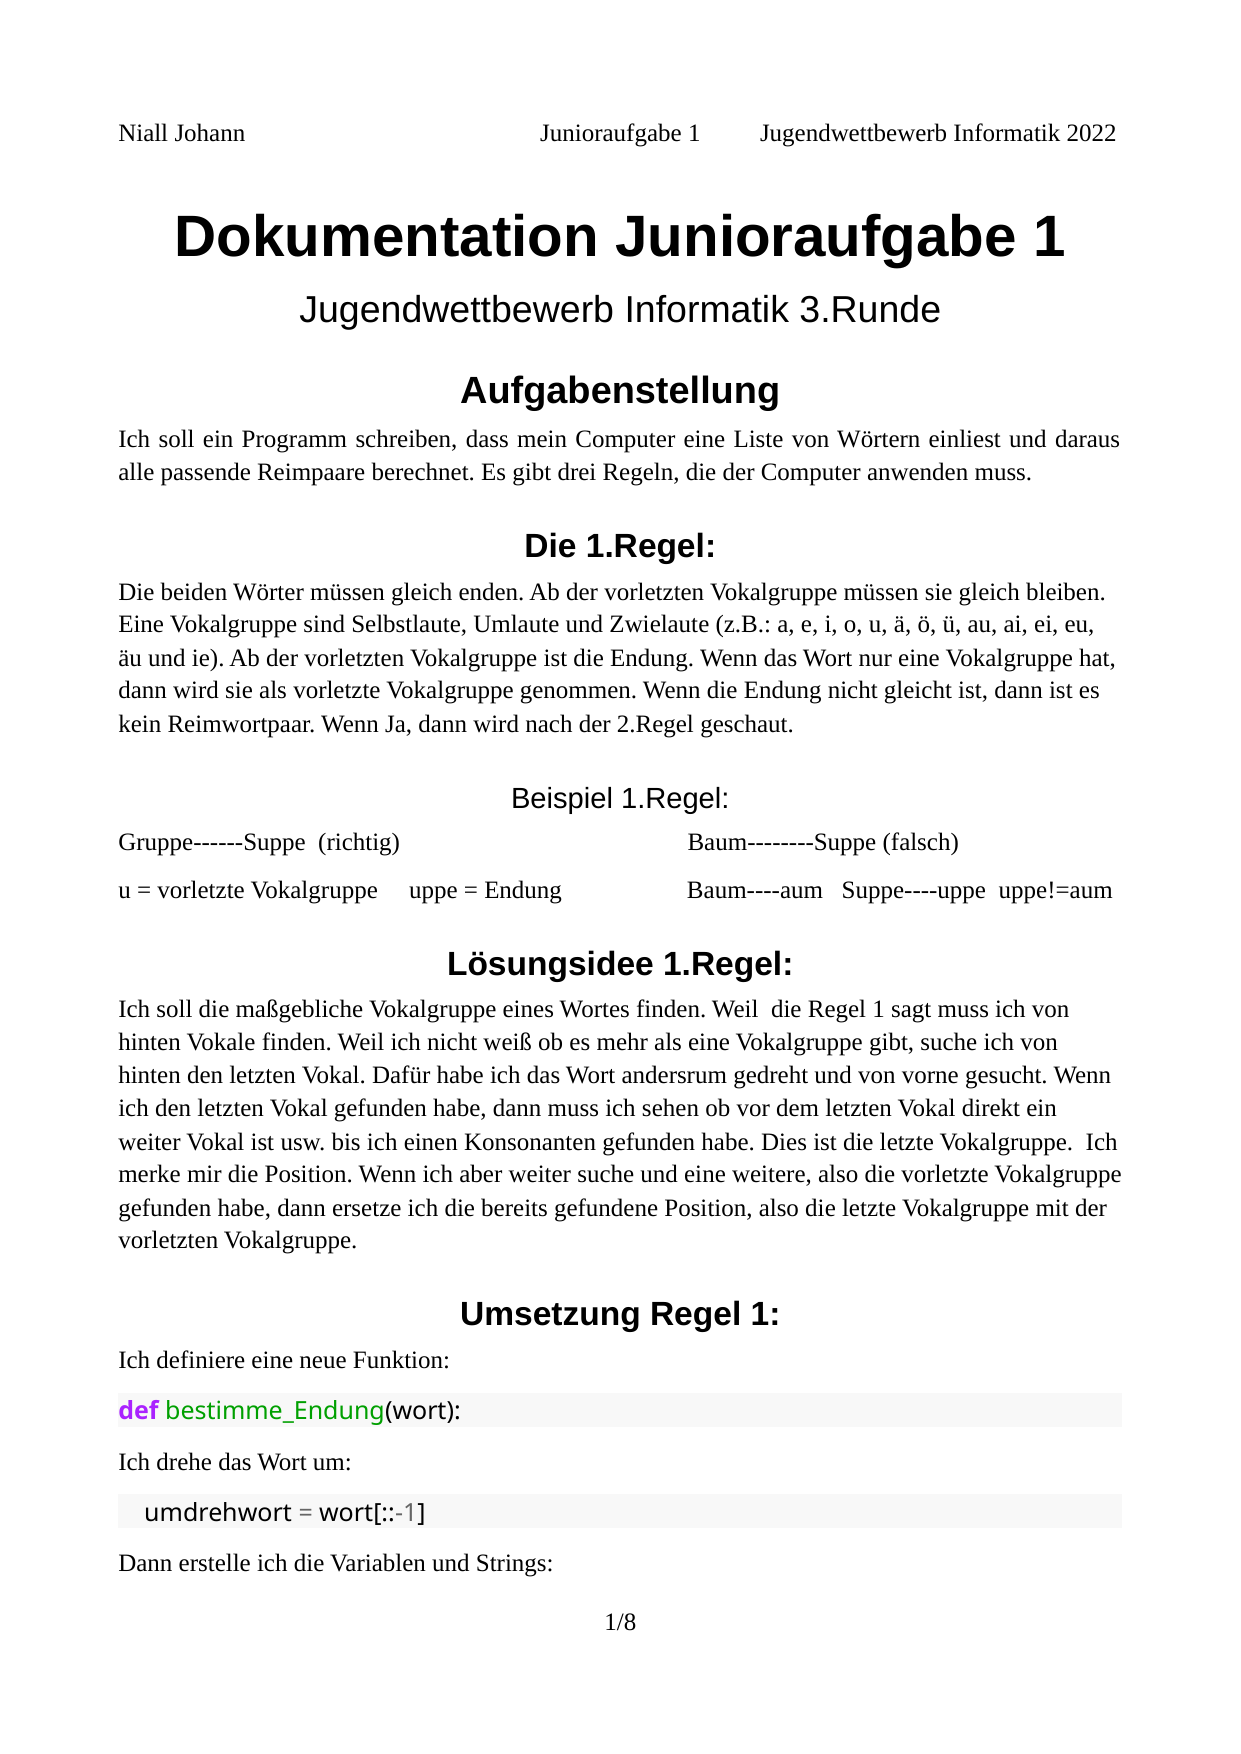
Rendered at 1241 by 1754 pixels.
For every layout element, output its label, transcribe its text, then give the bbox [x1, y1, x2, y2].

subtitle Beispiel 1.Regel: [118, 781, 1122, 815]
text Dann erstelle ich die Variablen und Strings: [118, 1548, 1122, 1577]
subtitle Aufgabenstellung [118, 368, 1122, 411]
text Ich definiere eine neue Funktion: [118, 1345, 1122, 1374]
text u = vorletzte Vokalgruppe uppe = Endung Baum----aum Suppe----uppe uppe!=aum [118, 875, 1122, 904]
text def bestimme_Endung(wort): [118, 1393, 1122, 1427]
subtitle Umsetzung Regel 1: [118, 1294, 1122, 1333]
subtitle Lösungsidee 1.Regel: [118, 943, 1122, 982]
text umdrehwort = wort[::-1] [118, 1494, 1122, 1528]
subtitle Jugendwettbewerb Informatik 3.Runde [118, 287, 1122, 330]
text Gruppe------Suppe (richtig) Baum--------Suppe (falsch) [118, 827, 1122, 856]
text Ich soll die maßgebliche Vokalgruppe eines Wortes finden. Weil die Regel 1 sagt muss ich von hinten Vokale finden. Weil ich nicht weiß ob es mehr als eine Vokalgruppe gibt, suche ich von hinten den letzten Vokal. Dafür habe ich das Wort andersrum gedreht und von vorne gesucht. Wenn ich den letzten Vokal gefunden habe, dann muss ich sehen ob vor dem letzten Vokal direkt ein weiter Vokal ist usw. bis ich einen Konsonanten gefunden habe. Dies ist die letzte Vokalgruppe. Ich merke mir die Position. Wenn ich aber weiter suche und eine weitere, also die vorletzte Vokalgruppe gefunden habe, dann ersetze ich die bereits gefundene Position, also die letzte Vokalgruppe mit der vorletzten Vokalgruppe. [118, 994, 1122, 1254]
subtitle Die 1.Regel: [118, 525, 1122, 564]
text Ich soll ein Programm schreiben, dass mein Computer eine Liste von Wörtern einliest und daraus alle passende Reimpaare berechnet. Es gibt drei Regeln, die der Computer anwenden muss. [118, 424, 1122, 486]
text Ich drehe das Wort um: [118, 1447, 1122, 1475]
text Die beiden Wörter müssen gleich enden. Ab der vorletzten Vokalgruppe müssen sie gleich bleiben. Eine Vokalgruppe sind Selbstlaute, Umlaute und Zwielaute (z.B.: a, e, i, o, u, ä, ö, ü, au, ai, ei, eu, äu und ie). Ab der vorletzten Vokalgruppe ist die Endung. Wenn das Wort nur eine Vokalgruppe hat, dann wird sie als vorletzte Vokalgruppe genommen. Wenn die Endung nicht gleicht ist, dann ist es kein Reimwortpaar. Wenn Ja, dann wird nach der 2.Regel geschaut. [118, 577, 1122, 737]
title Dokumentation Junioraufgabe 1 [118, 201, 1122, 268]
